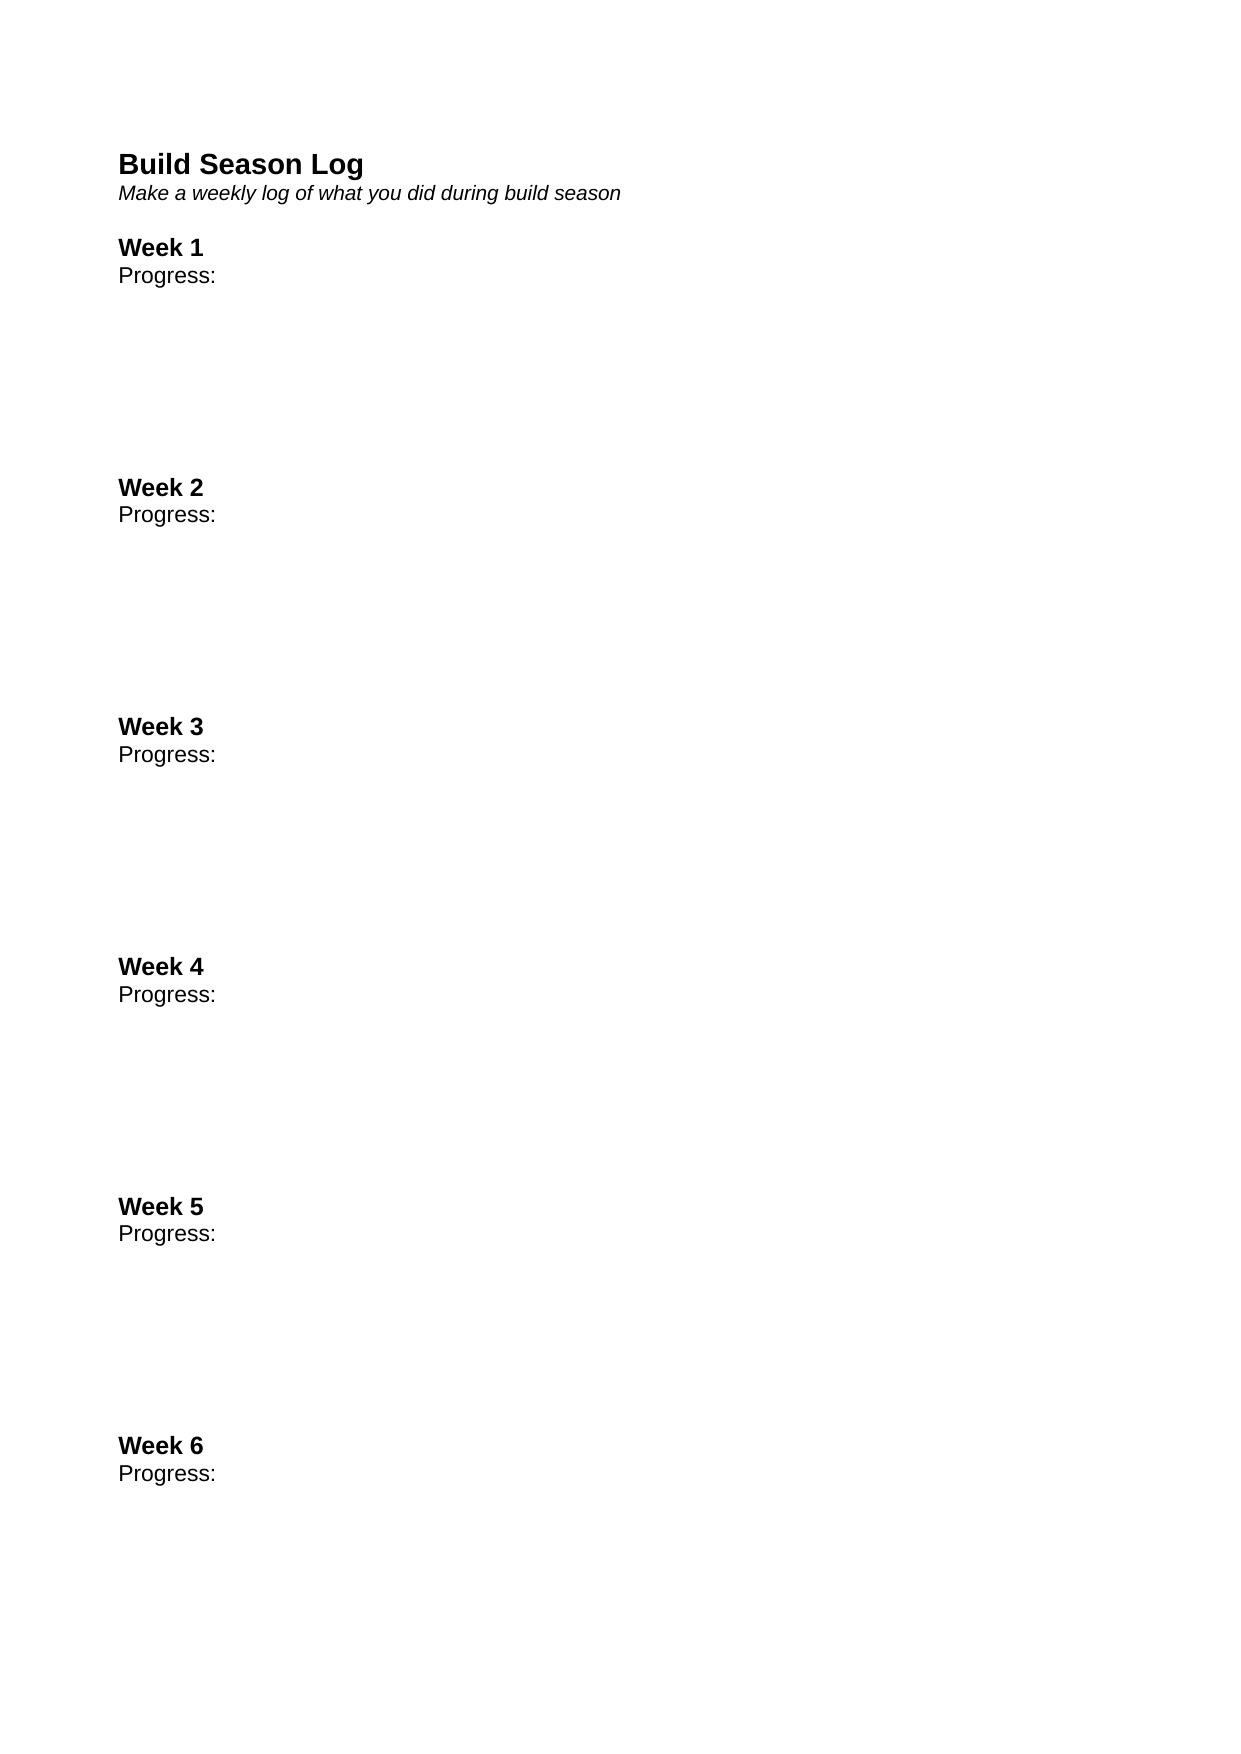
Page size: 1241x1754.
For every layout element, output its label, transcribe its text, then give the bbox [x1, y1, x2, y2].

text Progress: [118, 1220, 1122, 1247]
text Progress: [118, 501, 1122, 528]
text Build Season Log [118, 147, 1122, 180]
text Progress: [118, 981, 1122, 1007]
text Week 5 [118, 1191, 1122, 1220]
text Progress: [118, 1460, 1122, 1486]
text Make a weekly log of what you did during build season [118, 180, 1122, 204]
text Progress: [118, 262, 1122, 288]
text Week 4 [118, 952, 1122, 981]
text Week 3 [118, 712, 1122, 741]
text Week 1 [118, 233, 1122, 262]
text Progress: [118, 741, 1122, 767]
text Week 2 [118, 473, 1122, 501]
text Week 6 [118, 1431, 1122, 1460]
